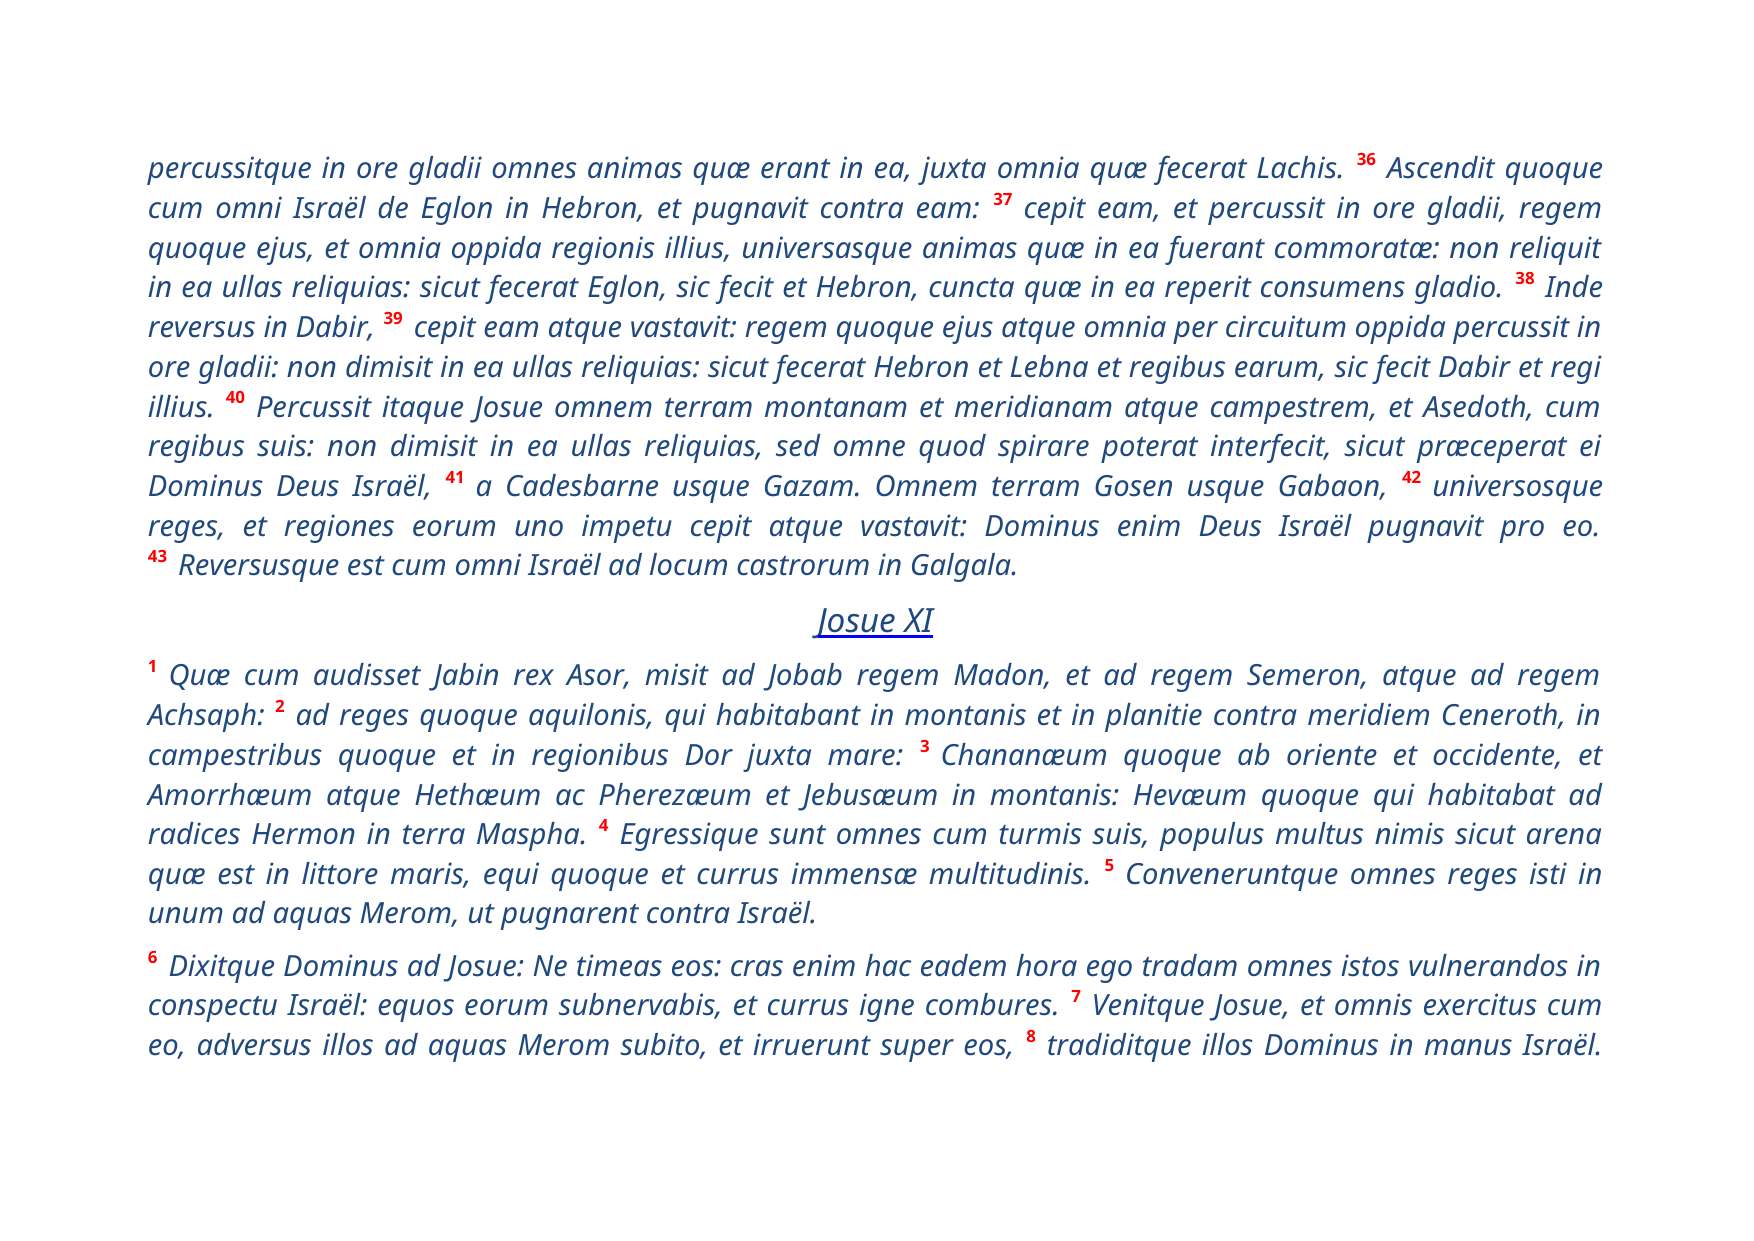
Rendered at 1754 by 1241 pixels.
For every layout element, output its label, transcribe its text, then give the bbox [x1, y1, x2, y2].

text percussitque in ore gladii omnes animas quæ erant in ea, juxta omnia quæ fecerat Lachis. 36 Ascendit quoque cum omni Israël de Eglon in Hebron, et pugnavit contra eam: 37 cepit eam, et percussit in ore gladii, regem quoque ejus, et omnia oppida regionis illius, universasque animas quæ in ea fuerant commoratæ: non reliquit in ea ullas reliquias: sicut fecerat Eglon, sic fecit et Hebron, cuncta quæ in ea reperit consumens gladio. 38 Inde reversus in Dabir, 39 cepit eam atque vastavit: regem quoque ejus atque omnia per circuitum oppida percussit in ore gladii: non dimisit in ea ullas reliquias: sicut fecerat Hebron et Lebna et regibus earum, sic fecit Dabir et regi illius. 40 Percussit itaque Josue omnem terram montanam et meridianam atque campestrem, et Asedoth, cum regibus suis: non dimisit in ea ullas reliquias, sed omne quod spirare poterat interfecit, sicut præceperat ei Dominus Deus Israël, 41 a Cadesbarne usque Gazam. Omnem terram Gosen usque Gabaon, 42 universosque reges, et regiones eorum uno impetu cepit atque vastavit: Dominus enim Deus Israël pugnavit pro eo. 43 Reversusque est cum omni Israël ad locum castrorum in Galgala. [148, 148, 1606, 584]
text 1 Quæ cum audisset Jabin rex Asor, misit ad Jobab regem Madon, et ad regem Semeron, atque ad regem Achsaph: 2 ad reges quoque aquilonis, qui habitabant in montanis et in planitie contra meridiem Ceneroth, in campestribus quoque et in regionibus Dor juxta mare: 3 Chananæum quoque ab oriente et occidente, et Amorrhæum atque Hethæum ac Pherezæum et Jebusæum in montanis: Hevæum quoque qui habitabat ad radices Hermon in terra Maspha. 4 Egressique sunt omnes cum turmis suis, populus multus nimis sicut arena quæ est in littore maris, equi quoque et currus immensæ multitudinis. 5 Conveneruntque omnes reges isti in unum ad aquas Merom, ut pugnarent contra Israël. [148, 655, 1606, 932]
subtitle Josue XI [148, 597, 1606, 642]
text 6 Dixitque Dominus ad Josue: Ne timeas eos: cras enim hac eadem hora ego tradam omnes istos vulnerandos in conspectu Israël: equos eorum subnervabis, et currus igne combures. 7 Venitque Josue, et omnis exercitus cum eo, adversus illos ad aquas Merom subito, et irruerunt super eos, 8 tradiditque illos Dominus in manus Israël. [148, 945, 1606, 1064]
